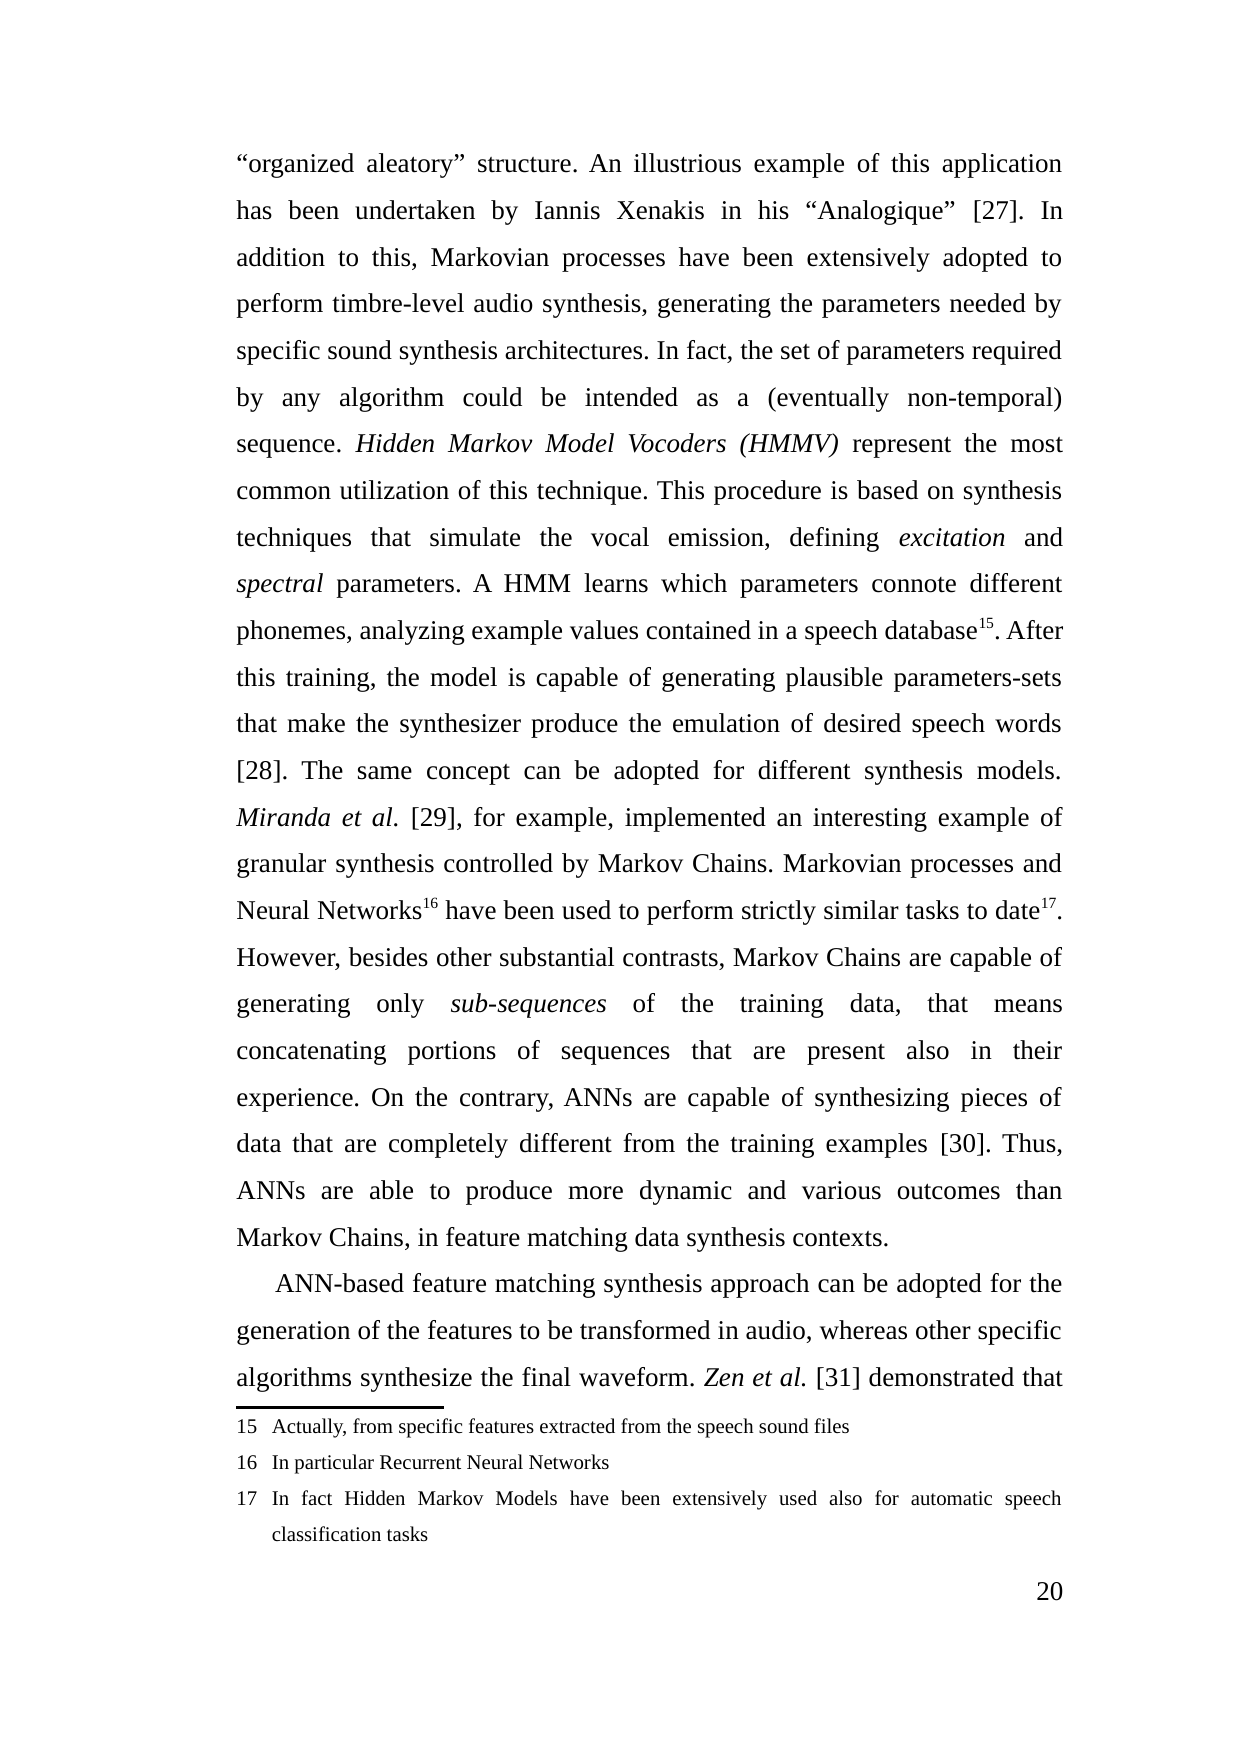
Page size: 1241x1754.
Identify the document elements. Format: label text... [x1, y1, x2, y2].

text In fact Hidden Markov Models have been extensively used also for automatic speech classification tasks [236, 1486, 1063, 1546]
text ANN-based feature matching synthesis approach can be adopted for the generation of the features to be transformed in audio, whereas other specific algorithms synthesize the final waveform. Zen et al. [31] demonstrated that [236, 1268, 1063, 1392]
text Actually, from specific features extracted from the speech sound files [236, 1413, 1063, 1438]
text “organized aleatory” structure. An illustrious example of this application has been undertaken by Iannis Xenakis in his “Analogique” [27]. In addition to this, Markovian processes have been extensively adopted to perform timbre-level audio synthesis, generating the parameters needed by specific sound synthesis architectures. In fact, the set of parameters required by any algorithm could be intended as a (eventually non-temporal) sequence. Hidden Markov Model Vocoders (HMMV) represent the most common utilization of this technique. This procedure is based on synthesis techniques that simulate the vocal emission, defining excitation and spectral parameters. A HMM learns which parameters connote different phonemes, analyzing example values contained in a speech database. After this training, the model is capable of generating plausible parameters-sets that make the synthesizer produce the emulation of desired speech words [28]. The same concept can be adopted for different synthesis models. Miranda et al. [29], for example, implemented an interesting example of granular synthesis controlled by Markov Chains. Markovian processes and Neural Networks have been used to perform strictly similar tasks to date. However, besides other substantial contrasts, Markov Chains are capable of generating only sub-sequences of the training data, that means concatenating portions of sequences that are present also in their experience. On the contrary, ANNs are capable of synthesizing pieces of data that are completely different from the training examples [30]. Thus, ANNs are able to produce more dynamic and various outcomes than Markov Chains, in feature matching data synthesis contexts. [236, 148, 1063, 1252]
text In particular Recurrent Neural Networks [236, 1449, 1063, 1474]
